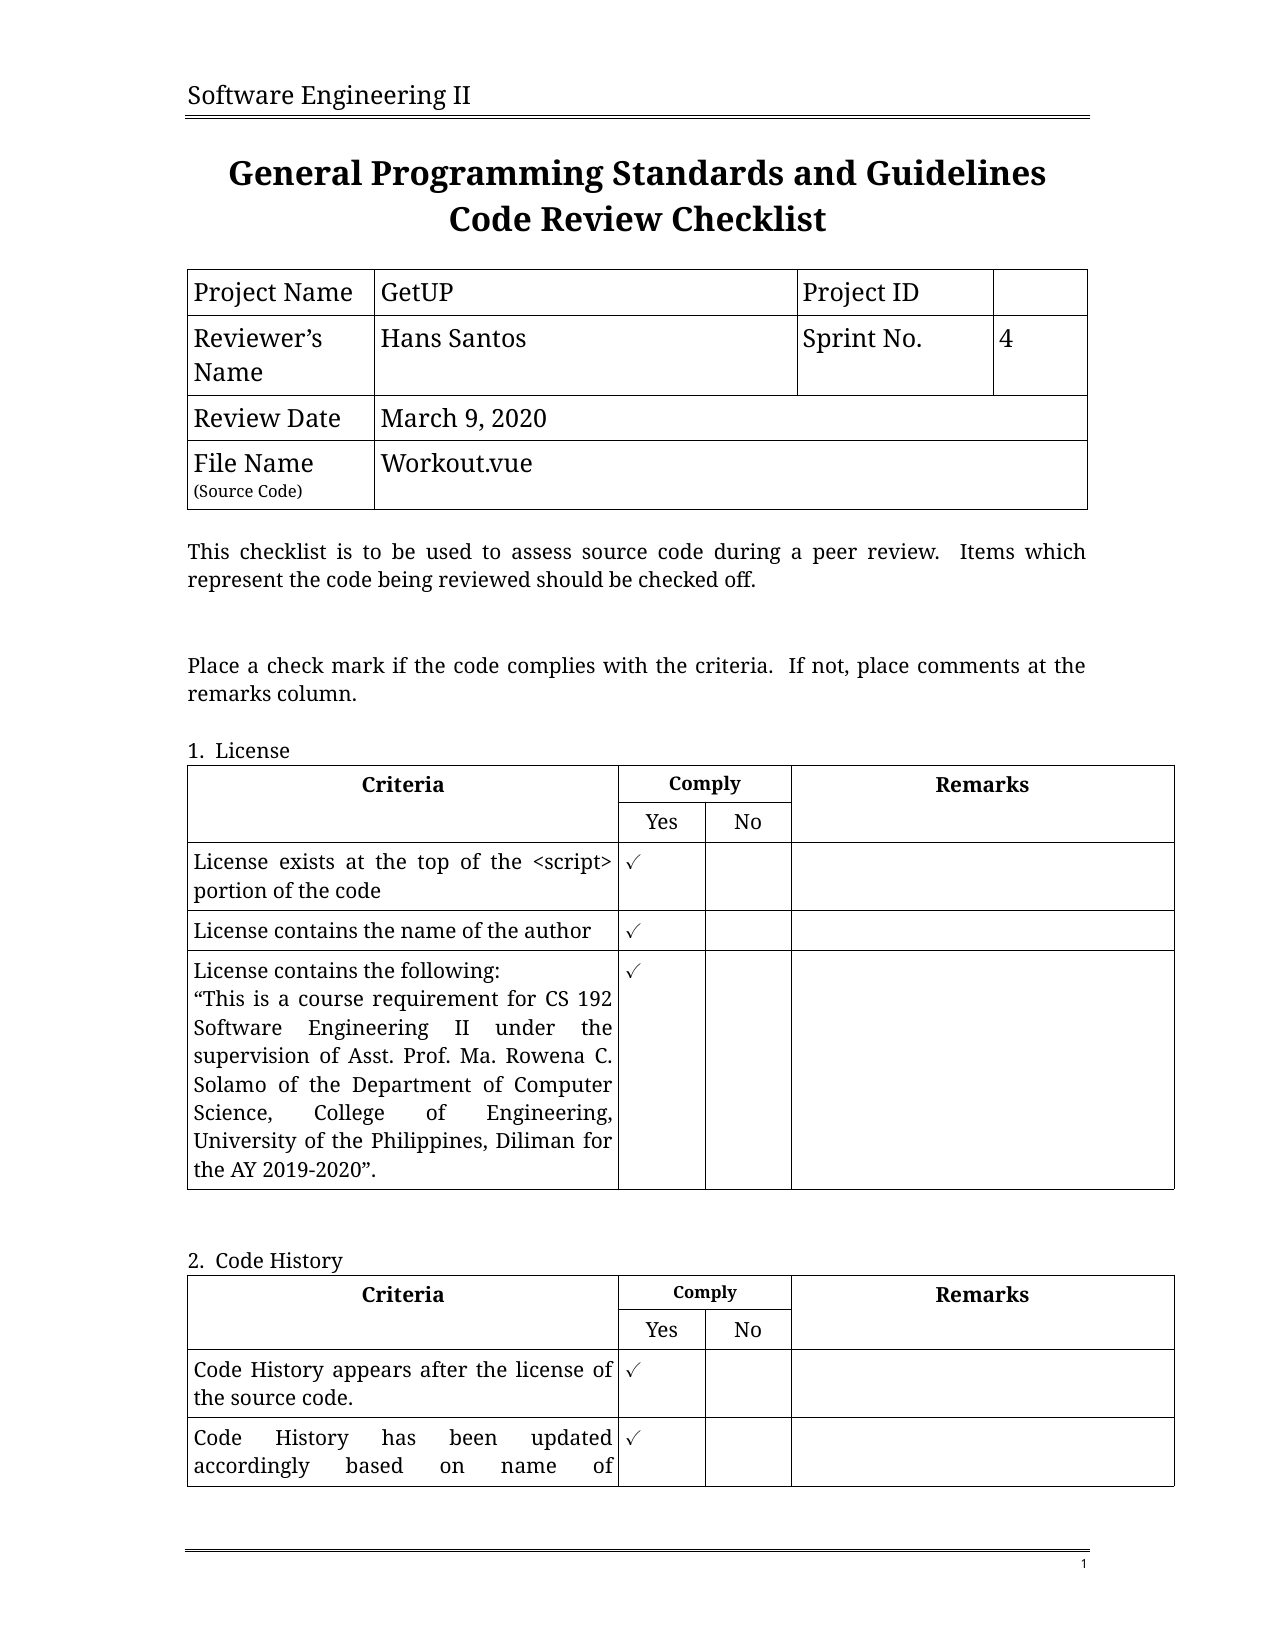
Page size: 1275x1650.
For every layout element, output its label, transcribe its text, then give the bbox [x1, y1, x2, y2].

text Place a check mark if the code complies with the criteria. If not, place comments at the remarks column. [187, 651, 1087, 708]
table_cell [706, 951, 791, 1189]
table_cell [706, 911, 791, 950]
table_header Project Name [188, 270, 374, 315]
table_cell Hans Santos [375, 316, 797, 394]
table_cell March 9, 2020 [375, 396, 1087, 440]
table_cell Yes [619, 1310, 705, 1349]
table_header Criteria [188, 766, 618, 842]
table_header Remarks [792, 766, 1174, 842]
table_cell No [706, 1310, 791, 1349]
table_cell [792, 951, 1174, 1189]
table_cell ✓ [619, 1350, 705, 1417]
table_cell ✓ [619, 1418, 705, 1486]
table_cell Sprint No. [798, 316, 993, 394]
table_cell File Name (Source Code) [188, 441, 374, 508]
table_cell License contains the name of the author [188, 911, 618, 950]
table_header Project ID [798, 270, 993, 315]
table_cell ✓ [619, 951, 705, 1189]
table_header Remarks [792, 1276, 1174, 1349]
table_header [994, 270, 1087, 315]
table_cell Code History has been updated accordingly based on name of [188, 1418, 618, 1486]
table_header Criteria [188, 1276, 618, 1349]
table_cell [792, 911, 1174, 950]
table_cell ✓ [619, 843, 705, 910]
table_cell Code History appears after the license of the source code. [188, 1350, 618, 1417]
table_cell Yes [619, 803, 705, 842]
text 1. License [187, 736, 1087, 764]
table_cell Workout.vue [375, 441, 1087, 508]
table_cell [706, 1418, 791, 1486]
table_cell [792, 1418, 1174, 1486]
table_cell 4 [994, 316, 1087, 394]
text 2. Code History [187, 1246, 1087, 1274]
table_cell [706, 843, 791, 910]
table_cell No [706, 803, 791, 842]
table_header Comply [619, 1276, 791, 1309]
table_header Comply [619, 766, 791, 802]
table_cell [706, 1350, 791, 1417]
table_cell [792, 1350, 1174, 1417]
table_cell ✓ [619, 911, 705, 950]
text This checklist is to be used to assess source code during a peer review. Items which represent the code being reviewed should be checked off. [187, 537, 1087, 594]
text General Programming Standards and Guidelines Code Review Checklist [187, 150, 1087, 241]
table_cell [792, 843, 1174, 910]
table_cell License exists at the top of the <script> portion of the code [188, 843, 618, 910]
table_cell License contains the following: “This is a course requirement for CS 192 Software Engineering II under the supervision of Asst. Prof. Ma. Rowena C. Solamo of the Department of Computer Science, College of Engineering, University of the Philippines, Diliman for the AY 2019-2020”. [188, 951, 618, 1189]
table_cell Review Date [188, 396, 374, 440]
table_header GetUP [375, 270, 797, 315]
table_cell Reviewer’s Name [188, 316, 374, 394]
